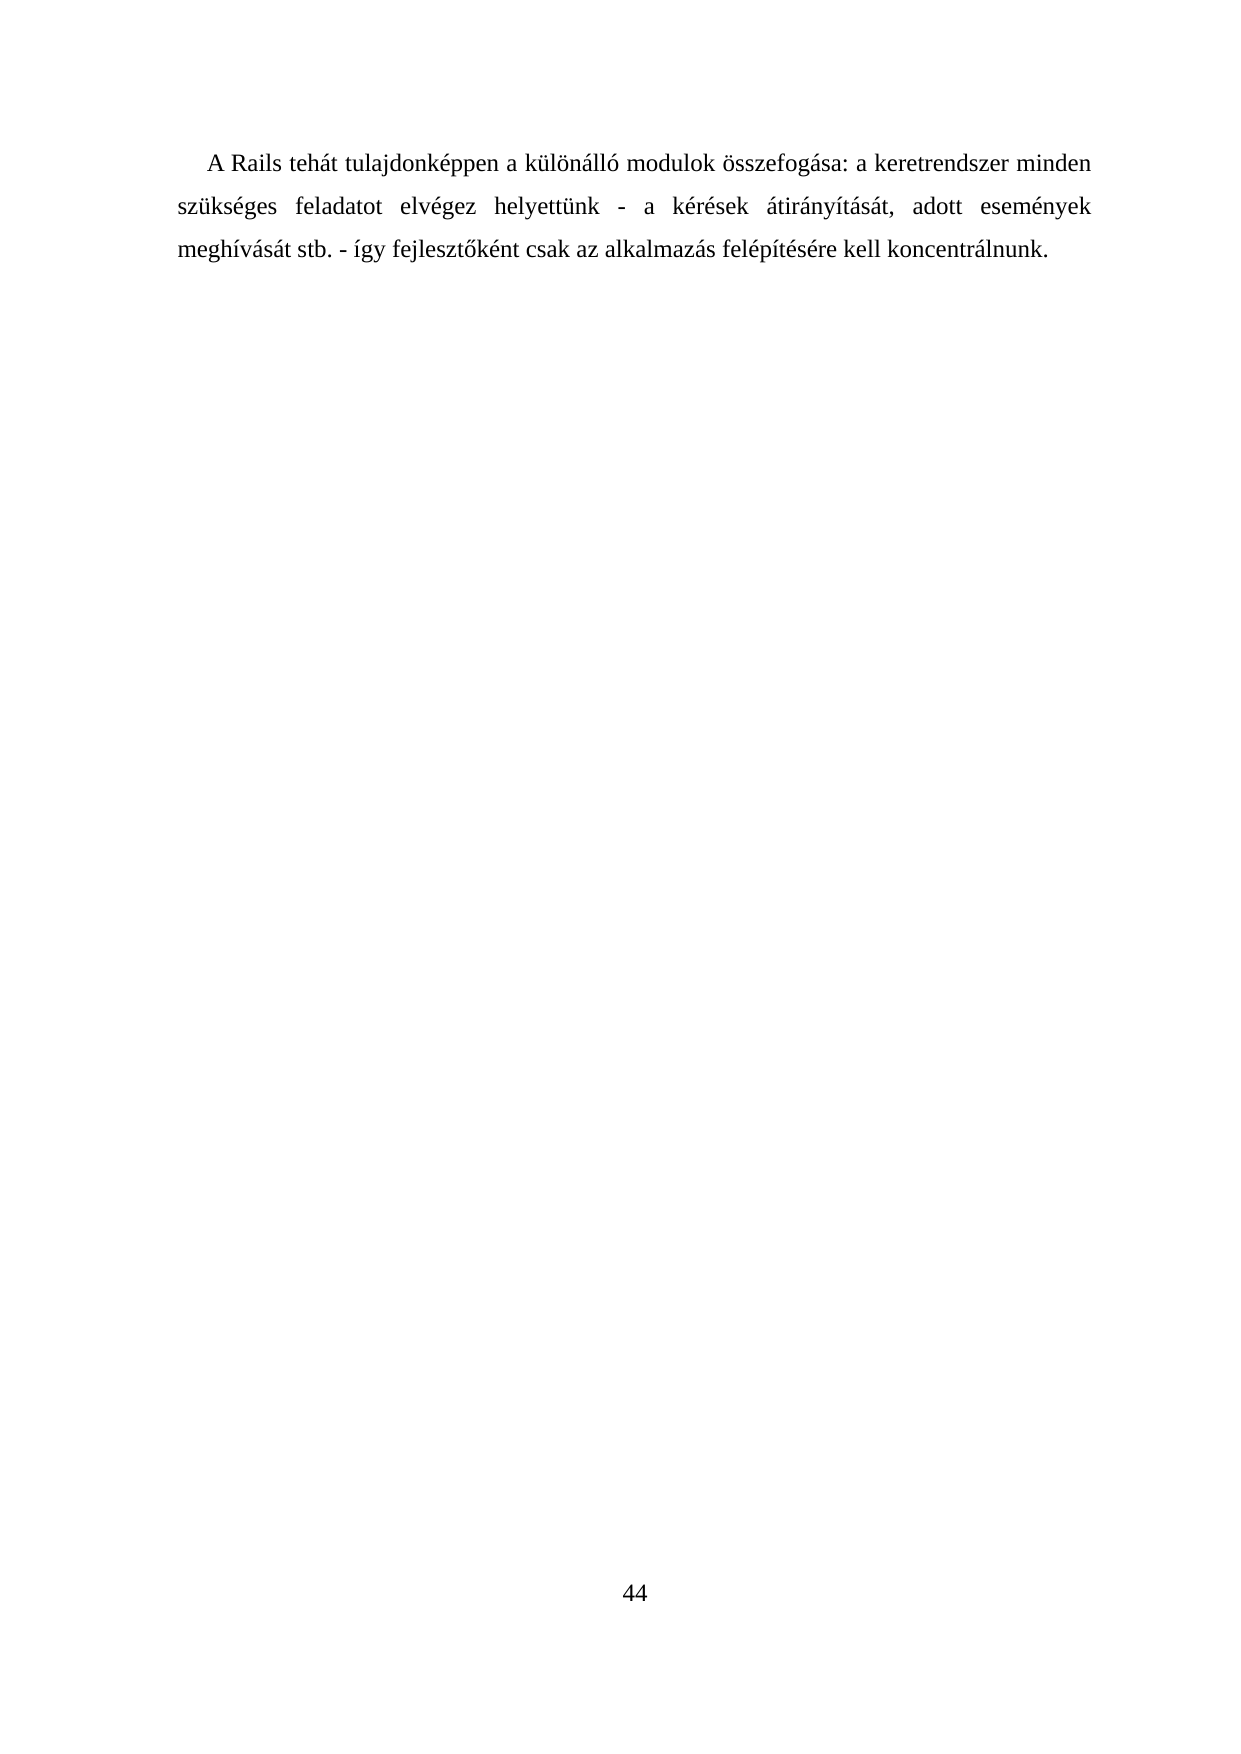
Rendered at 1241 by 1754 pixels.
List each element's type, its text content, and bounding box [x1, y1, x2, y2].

text A Rails tehát tulajdonképpen a különálló modulok összefogása: a keretrendszer minden szükséges feladatot elvégez helyettünk - a kérések átirányítását, adott események meghívását stb. - így fejlesztőként csak az alkalmazás felépítésére kell koncentrálnunk. [177, 148, 1093, 263]
